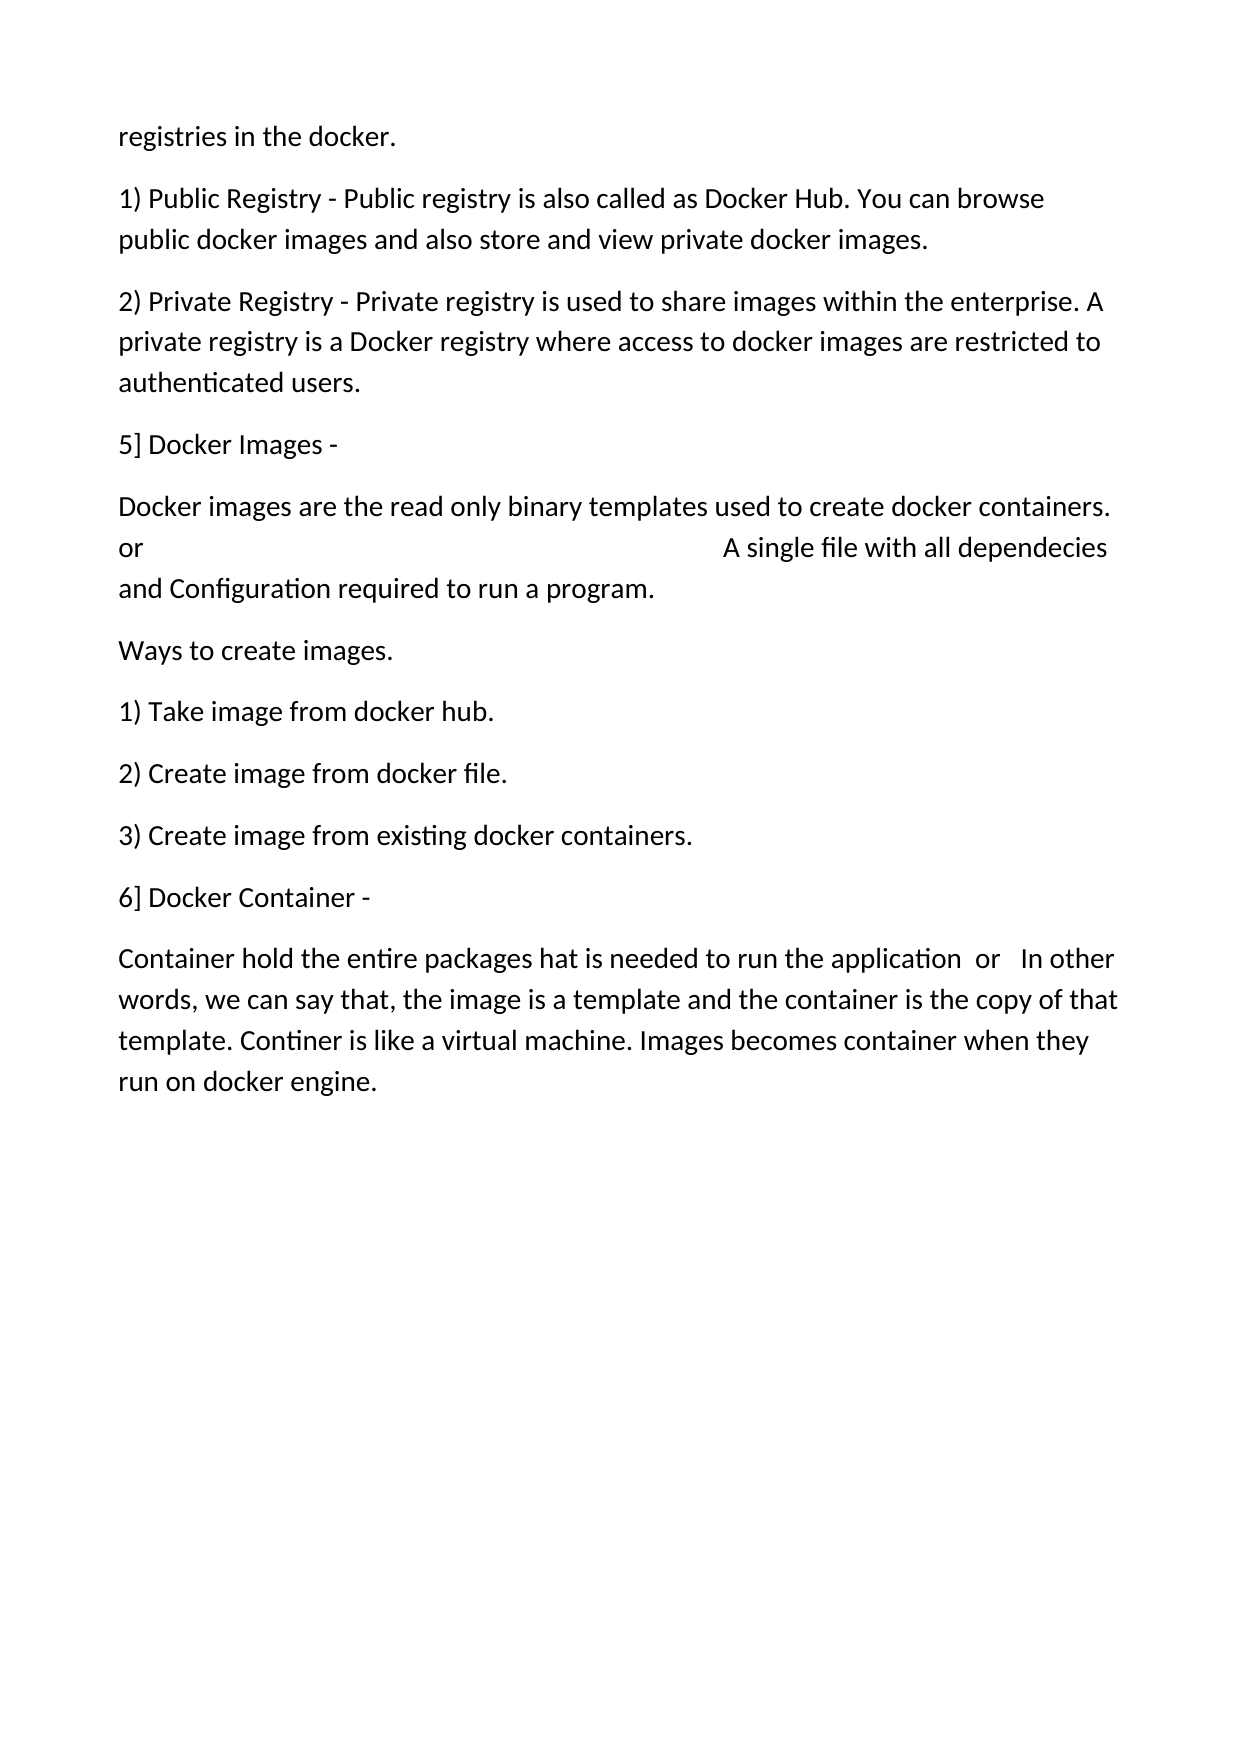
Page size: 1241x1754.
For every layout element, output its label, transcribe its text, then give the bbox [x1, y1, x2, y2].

text Ways to create images. [118, 632, 1122, 667]
text 3) Create image from existing docker containers. [118, 817, 1122, 853]
text 1) Take image from docker hub. [118, 693, 1122, 729]
text 5] Docker Images - [118, 426, 1122, 462]
text 1) Public Registry - Public registry is also called as Docker Hub. You can browse public docker images and also store and view private docker images. [118, 180, 1122, 256]
text registries in the docker. [118, 118, 1122, 154]
text 2) Private Registry - Private registry is used to share images within the enterprise. A private registry is a Docker registry where access to docker images are restricted to authenticated users. [118, 283, 1122, 400]
text 6] Docker Container - [118, 879, 1122, 914]
text Docker images are the read only binary templates used to create docker containers. or A single file with all dependecies and Configuration required to run a program. [118, 488, 1122, 606]
text Container hold the entire packages hat is needed to run the application or In other words, we can say that, the image is a template and the container is the copy of that template. Continer is like a virtual machine. Images becomes container when they run on docker engine. [118, 941, 1122, 1099]
text 2) Create image from docker file. [118, 755, 1122, 791]
